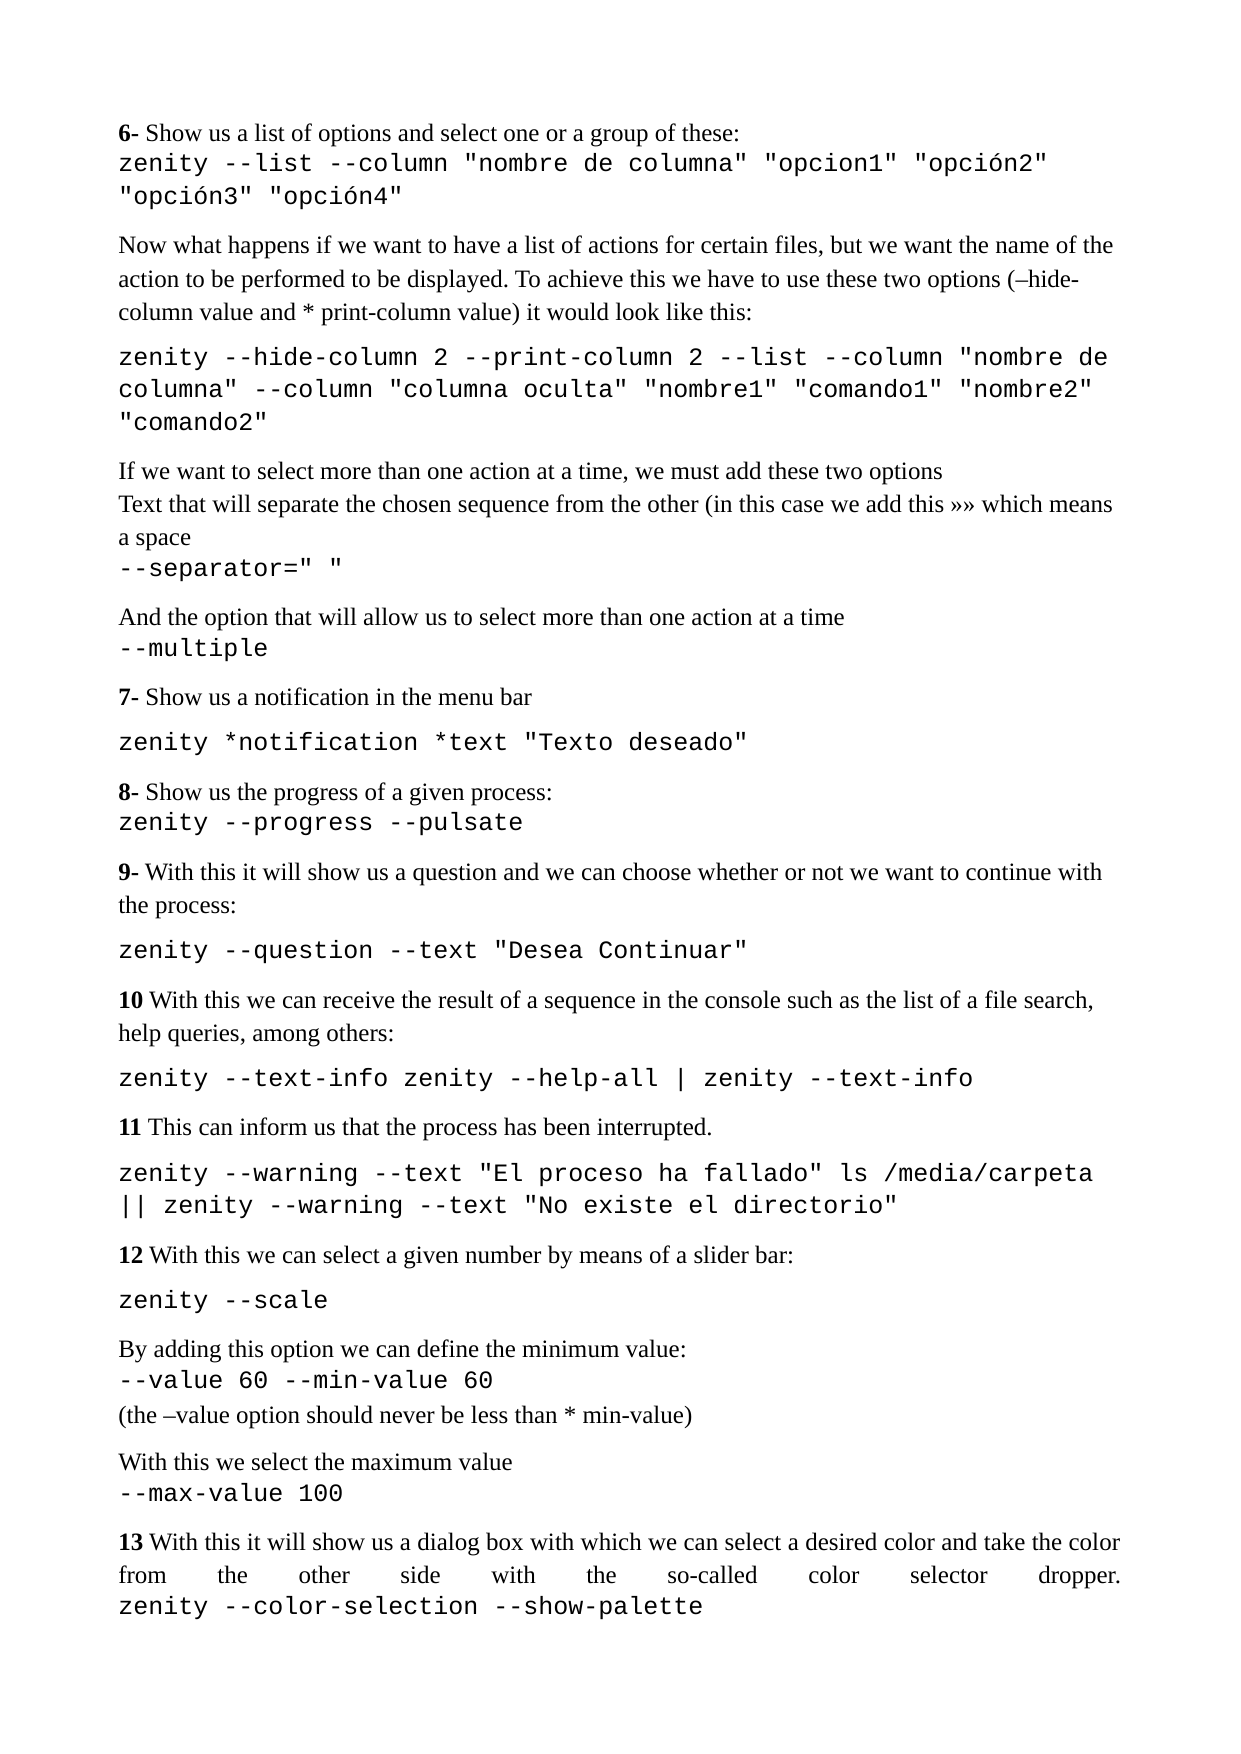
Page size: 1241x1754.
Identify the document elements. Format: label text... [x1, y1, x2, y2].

text 6- Show us a list of options and select one or a group of these: zenity --list --column "nombre de columna" "opcion1" "opción2" "opción3" "opción4" [118, 118, 1122, 212]
text zenity --text-info zenity --help-all | zenity --text-info [118, 1065, 1122, 1094]
text zenity --question --text "Desea Continuar" [118, 938, 1122, 966]
text zenity --hide-column 2 --print-column 2 --list --column "nombre de columna" --column "columna oculta" "nombre1" "comando1" "nombre2" "comando2" [118, 344, 1122, 438]
text If we want to select more than one action at a time, we must add these two options Text that will separate the chosen sequence from the other (in this case we add this »» which means a space --separator=" " [118, 456, 1122, 584]
text zenity *notification *text "Texto deseado" [118, 730, 1122, 758]
text zenity --scale [118, 1287, 1122, 1316]
text 11 This can inform us that the process has been interrupted. [118, 1112, 1122, 1141]
text Now what happens if we want to have a list of actions for certain files, but we want the name of the action to be performed to be displayed. To achieve this we have to use these two options (–hide-column value and * print-column value) it would look like this: [118, 231, 1122, 325]
text zenity --warning --text "El proceso ha fallado" ls /media/carpeta || zenity --warning --text "No existe el directorio" [118, 1160, 1122, 1221]
text 13 With this it will show us a dialog box with which we can select a desired color and take the color from the other side with the so-called color selector dropper. zenity --color-selection --show-palette [118, 1527, 1122, 1622]
text 7- Show us a notification in the menu bar [118, 682, 1122, 711]
text 9- With this it will show us a question and we can choose whether or not we want to continue with the process: [118, 857, 1122, 919]
text 12 With this we can select a given number by means of a slider bar: [118, 1240, 1122, 1268]
text And the option that will allow us to select more than one action at a time --multiple [118, 602, 1122, 664]
text 10 With this we can receive the result of a sequence in the console such as the list of a file search, help queries, among others: [118, 985, 1122, 1047]
text By adding this option we can define the minimum value: --value 60 --min-value 60 (the –value option should never be less than * min-value) [118, 1334, 1122, 1429]
text 8- Show us the progress of a given process: zenity --progress --pulsate [118, 777, 1122, 838]
text With this we select the maximum value --max-value 100 [118, 1447, 1122, 1509]
